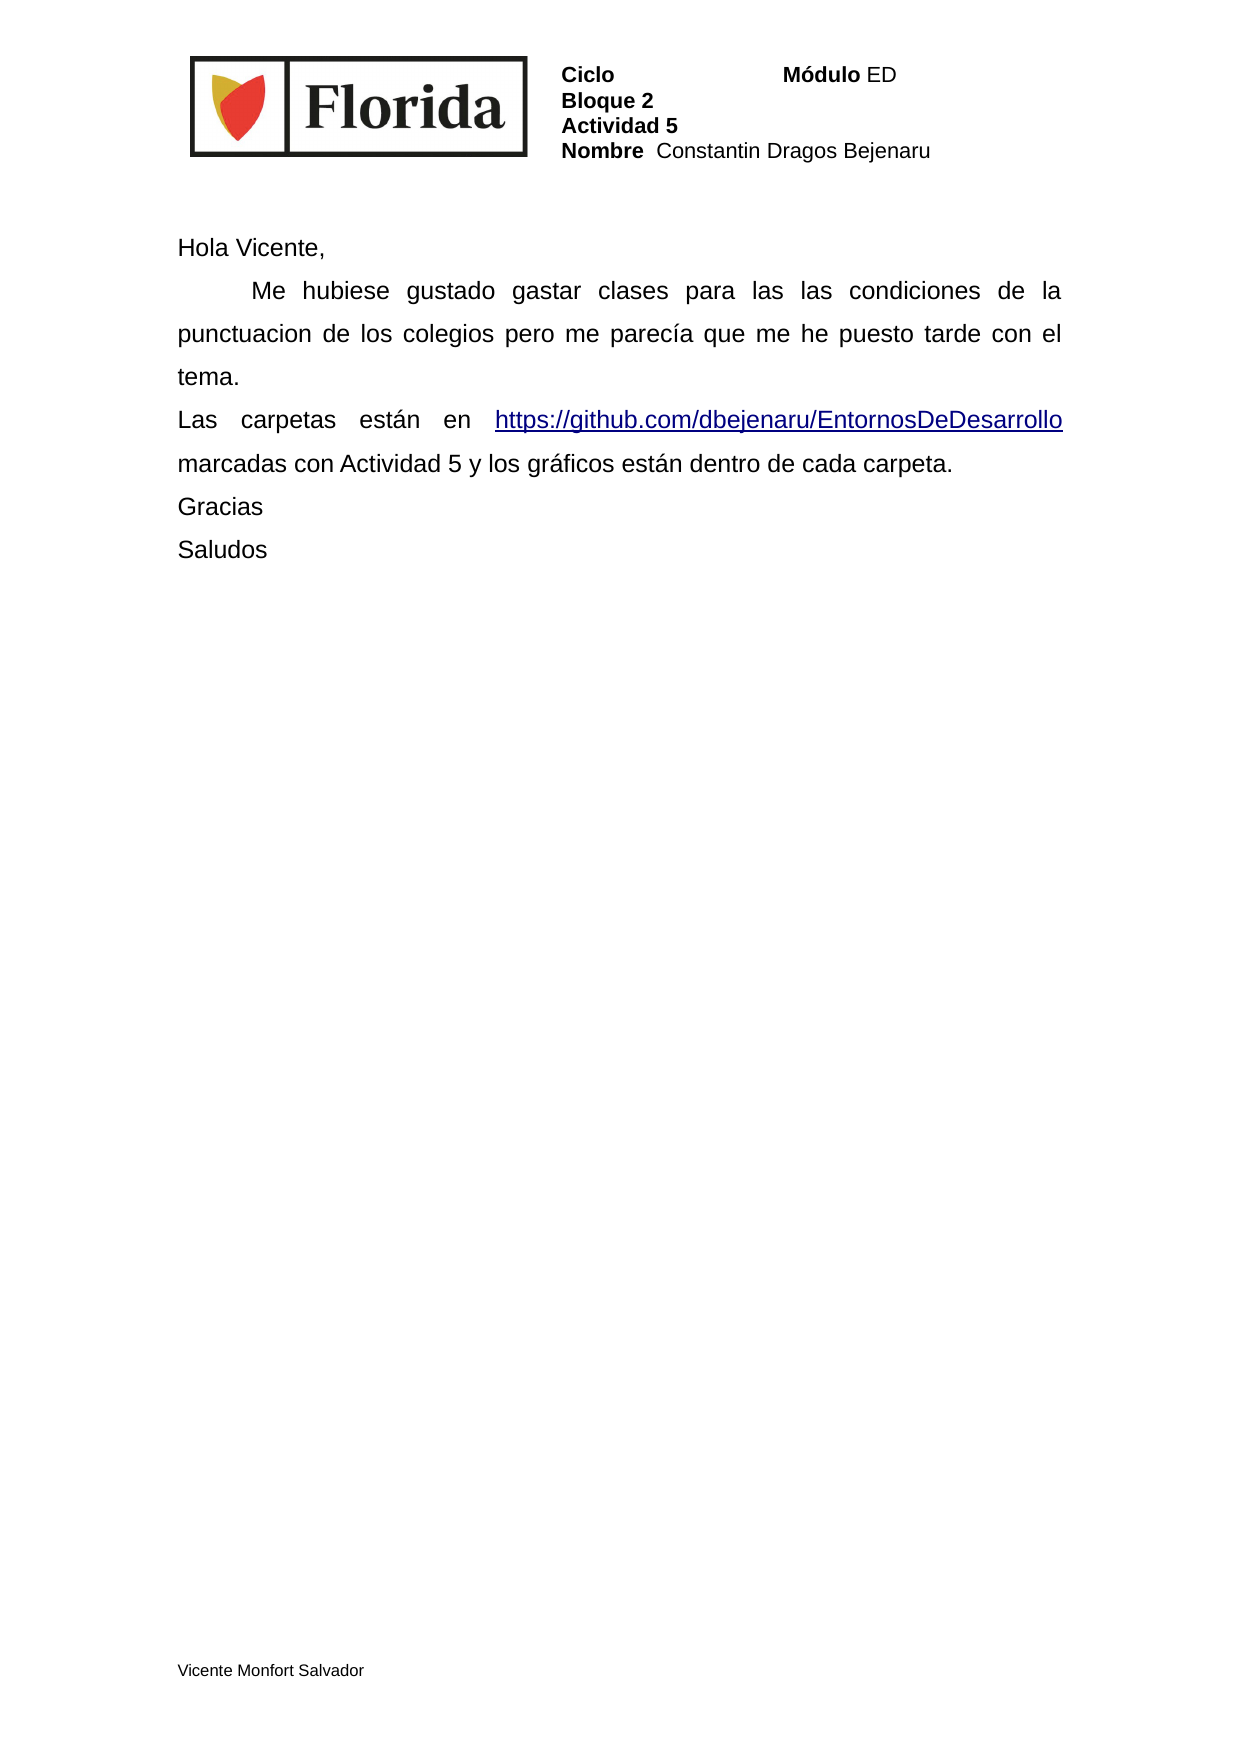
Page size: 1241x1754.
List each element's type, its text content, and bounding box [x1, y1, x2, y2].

text Saludos [177, 535, 1063, 564]
text Hola Vicente, [177, 233, 1063, 262]
text Las carpetas están en https://github.com/dbejenaru/EntornosDeDesarrollo marcadas con Actividad 5 y los gráficos están dentro de cada carpeta. [177, 406, 1063, 477]
text Me hubiese gustado gastar clases para las las condiciones de la punctuacion de los colegios pero me parecía que me he puesto tarde con el tema. [177, 276, 1063, 391]
text Gracias [177, 492, 1063, 521]
picture [190, 56, 528, 157]
